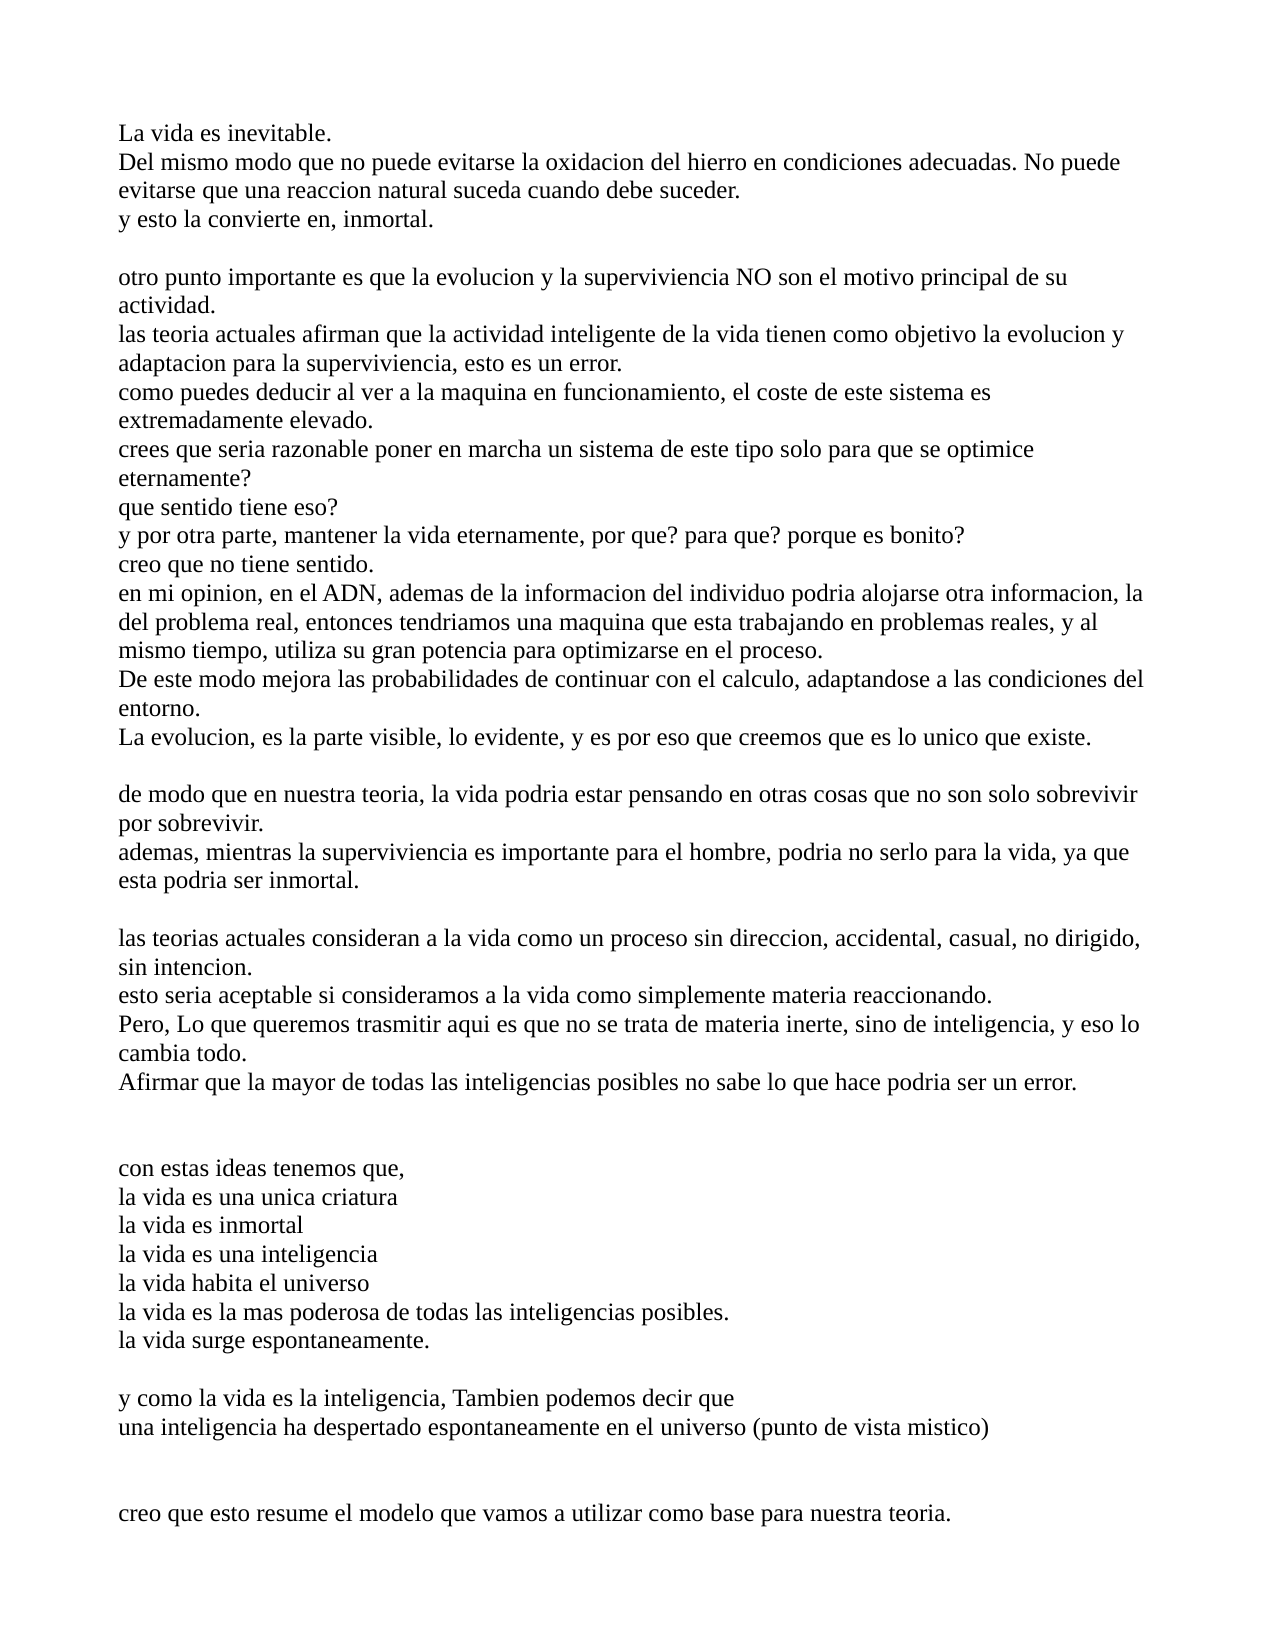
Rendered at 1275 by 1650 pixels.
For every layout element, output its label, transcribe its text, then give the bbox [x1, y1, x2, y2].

text Afirmar que la mayor de todas las inteligencias posibles no sabe lo que hace podria ser un error. [118, 1067, 1157, 1096]
text Del mismo modo que no puede evitarse la oxidacion del hierro en condiciones adecuadas. No puede evitarse que una reaccion natural suceda cuando debe suceder. [118, 147, 1157, 204]
text creo que no tiene sentido. [118, 549, 1157, 578]
text creo que esto resume el modelo que vamos a utilizar como base para nuestra teoria. [118, 1498, 1157, 1527]
text con estas ideas tenemos que, [118, 1153, 1157, 1182]
text y por otra parte, mantener la vida eternamente, por que? para que? porque es bonito? [118, 521, 1157, 549]
text La vida es inevitable. [118, 118, 1157, 147]
text la vida es una unica criatura [118, 1182, 1157, 1211]
text las teoria actuales afirman que la actividad inteligente de la vida tienen como objetivo la evolucion y adaptacion para la superviviencia, esto es un error. [118, 319, 1157, 377]
text la vida surge espontaneamente. [118, 1326, 1157, 1354]
text que sentido tiene eso? [118, 492, 1157, 521]
text la vida es una inteligencia [118, 1239, 1157, 1268]
text De este modo mejora las probabilidades de continuar con el calculo, adaptandose a las condiciones del entorno. [118, 664, 1157, 722]
text la vida es la mas poderosa de todas las inteligencias posibles. [118, 1297, 1157, 1326]
text y como la vida es la inteligencia, Tambien podemos decir que [118, 1383, 1157, 1412]
text como puedes deducir al ver a la maquina en funcionamiento, el coste de este sistema es extremadamente elevado. [118, 377, 1157, 434]
text La evolucion, es la parte visible, lo evidente, y es por eso que creemos que es lo unico que existe. [118, 722, 1157, 751]
text crees que seria razonable poner en marcha un sistema de este tipo solo para que se optimice eternamente? [118, 434, 1157, 492]
text esto seria aceptable si consideramos a la vida como simplemente materia reaccionando. [118, 981, 1157, 1009]
text una inteligencia ha despertado espontaneamente en el universo (punto de vista mistico) [118, 1412, 1157, 1441]
text otro punto importante es que la evolucion y la superviviencia NO son el motivo principal de su actividad. [118, 262, 1157, 319]
text la vida habita el universo [118, 1268, 1157, 1297]
text Pero, Lo que queremos trasmitir aqui es que no se trata de materia inerte, sino de inteligencia, y eso lo cambia todo. [118, 1009, 1157, 1067]
text en mi opinion, en el ADN, ademas de la informacion del individuo podria alojarse otra informacion, la del problema real, entonces tendriamos una maquina que esta trabajando en problemas reales, y al mismo tiempo, utiliza su gran potencia para optimizarse en el proceso. [118, 578, 1157, 664]
text ademas, mientras la superviviencia es importante para el hombre, podria no serlo para la vida, ya que esta podria ser inmortal. [118, 837, 1157, 894]
text de modo que en nuestra teoria, la vida podria estar pensando en otras cosas que no son solo sobrevivir por sobrevivir. [118, 779, 1157, 837]
text y esto la convierte en, inmortal. [118, 204, 1157, 233]
text la vida es inmortal [118, 1211, 1157, 1239]
text las teorias actuales consideran a la vida como un proceso sin direccion, accidental, casual, no dirigido, sin intencion. [118, 923, 1157, 981]
